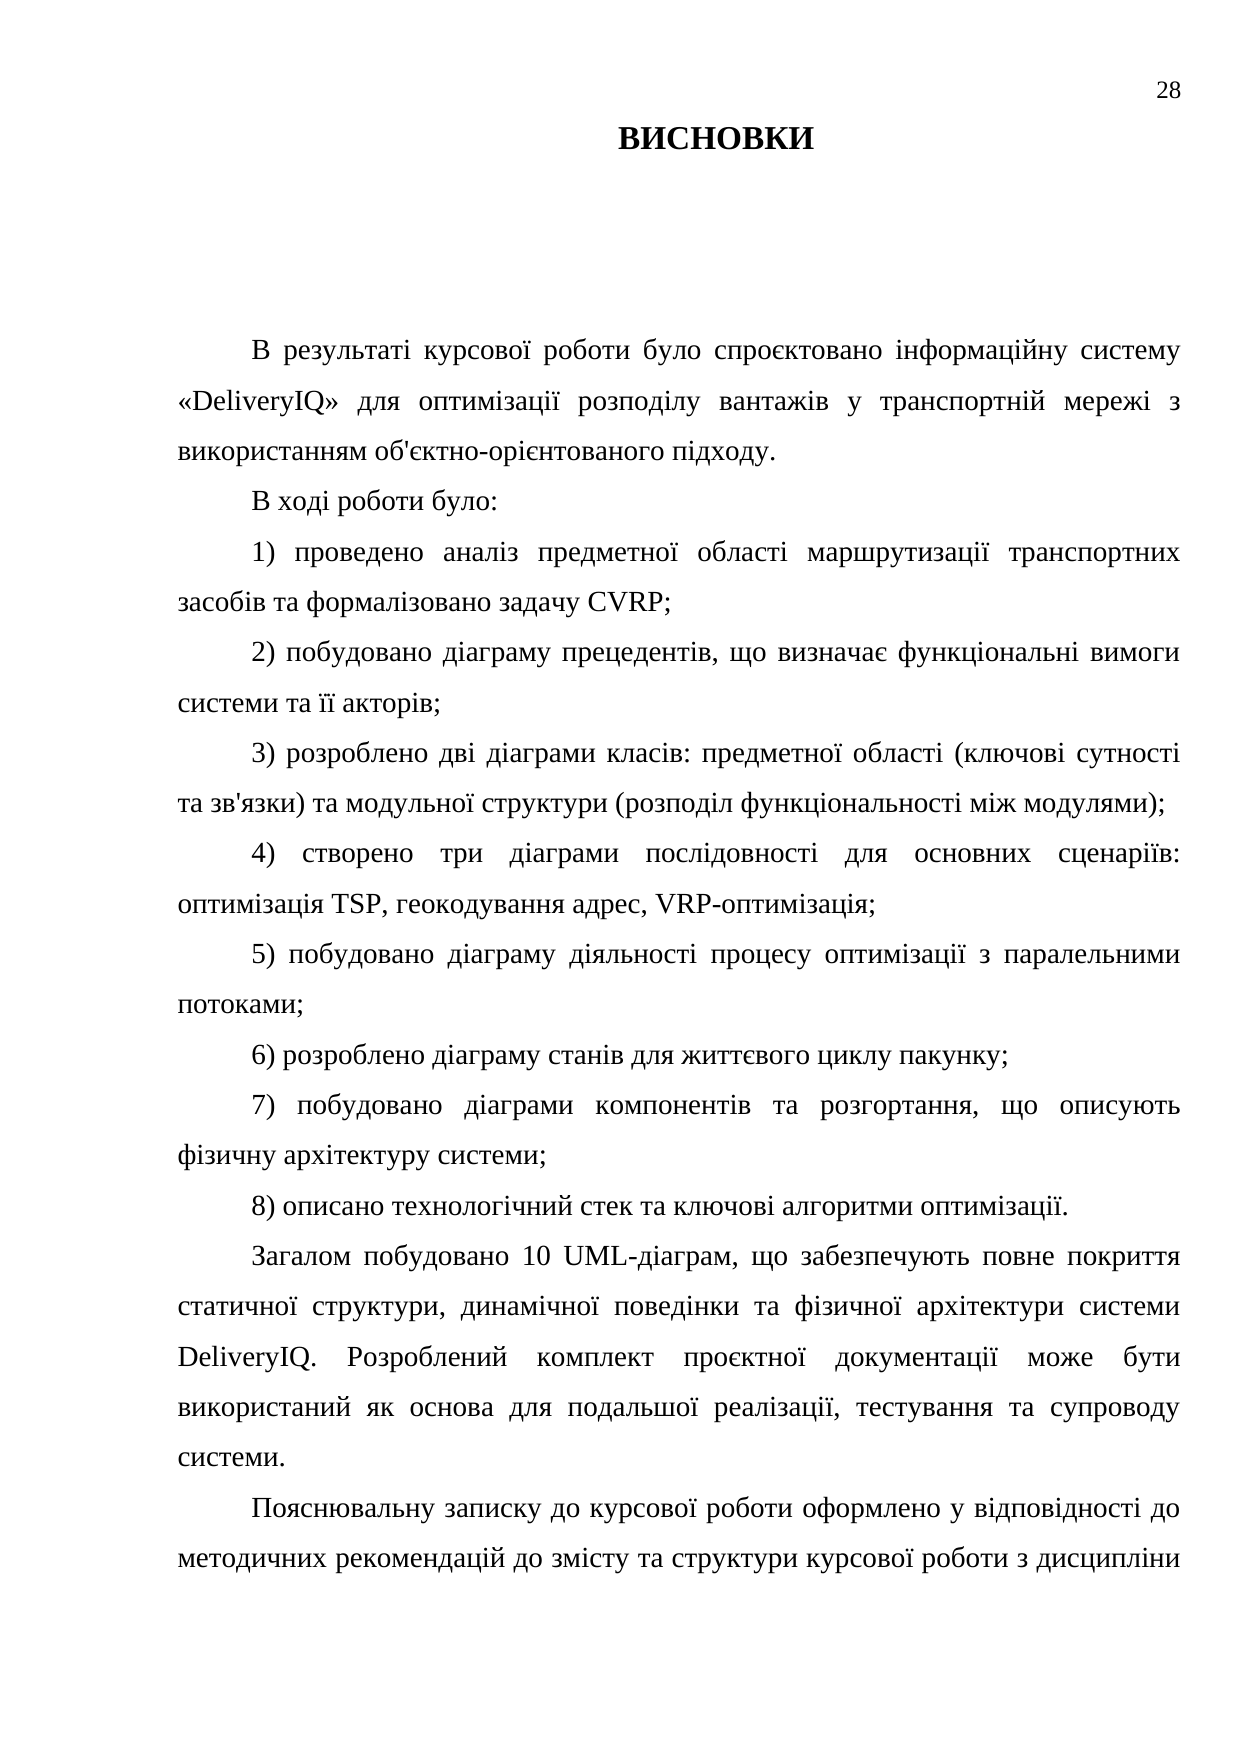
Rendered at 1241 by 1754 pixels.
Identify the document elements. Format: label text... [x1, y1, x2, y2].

text 4) створено три діаграми послідовності для основних сценаріїв: оптимізація TSP, геокодування адрес, VRP-оптимізація; [177, 836, 1181, 919]
subtitle ВИСНОВКИ [177, 118, 1181, 156]
text Пояснювальну записку до курсової роботи оформлено у відповідності до методичних рекомендацій до змісту та структури курсової роботи з дисципліни [177, 1490, 1181, 1573]
text В результаті курсової роботи було спроєктовано інформаційну систему «DeliveryIQ» для оптимізації розподілу вантажів у транспортній мережі з використанням об'єктно-орієнтованого підходу. [177, 332, 1181, 467]
text 5) побудовано діаграму діяльності процесу оптимізації з паралельними потоками; [177, 936, 1181, 1020]
text 8) описано технологічний стек та ключові алгоритми оптимізації. [177, 1188, 1181, 1221]
text 2) побудовано діаграму прецедентів, що визначає функціональні вимоги системи та її акторів; [177, 634, 1181, 718]
text Загалом побудовано 10 UML-діаграм, що забезпечують повне покриття статичної структури, динамічної поведінки та фізичної архітектури системи DeliveryIQ. Розроблений комплект проєктної документації може бути використаний як основа для подальшої реалізації, тестування та супроводу системи. [177, 1238, 1181, 1473]
text 1) проведено аналіз предметної області маршрутизації транспортних засобів та формалізовано задачу CVRP; [177, 534, 1181, 618]
text В ході роботи було: [177, 483, 1181, 517]
text 3) розроблено дві діаграми класів: предметної області (ключові сутності та зв'язки) та модульної структури (розподіл функціональності між модулями); [177, 735, 1181, 819]
text 6) розроблено діаграму станів для життєвого циклу пакунку; [177, 1037, 1181, 1070]
text 7) побудовано діаграми компонентів та розгортання, що описують фізичну архітектуру системи; [177, 1087, 1181, 1171]
